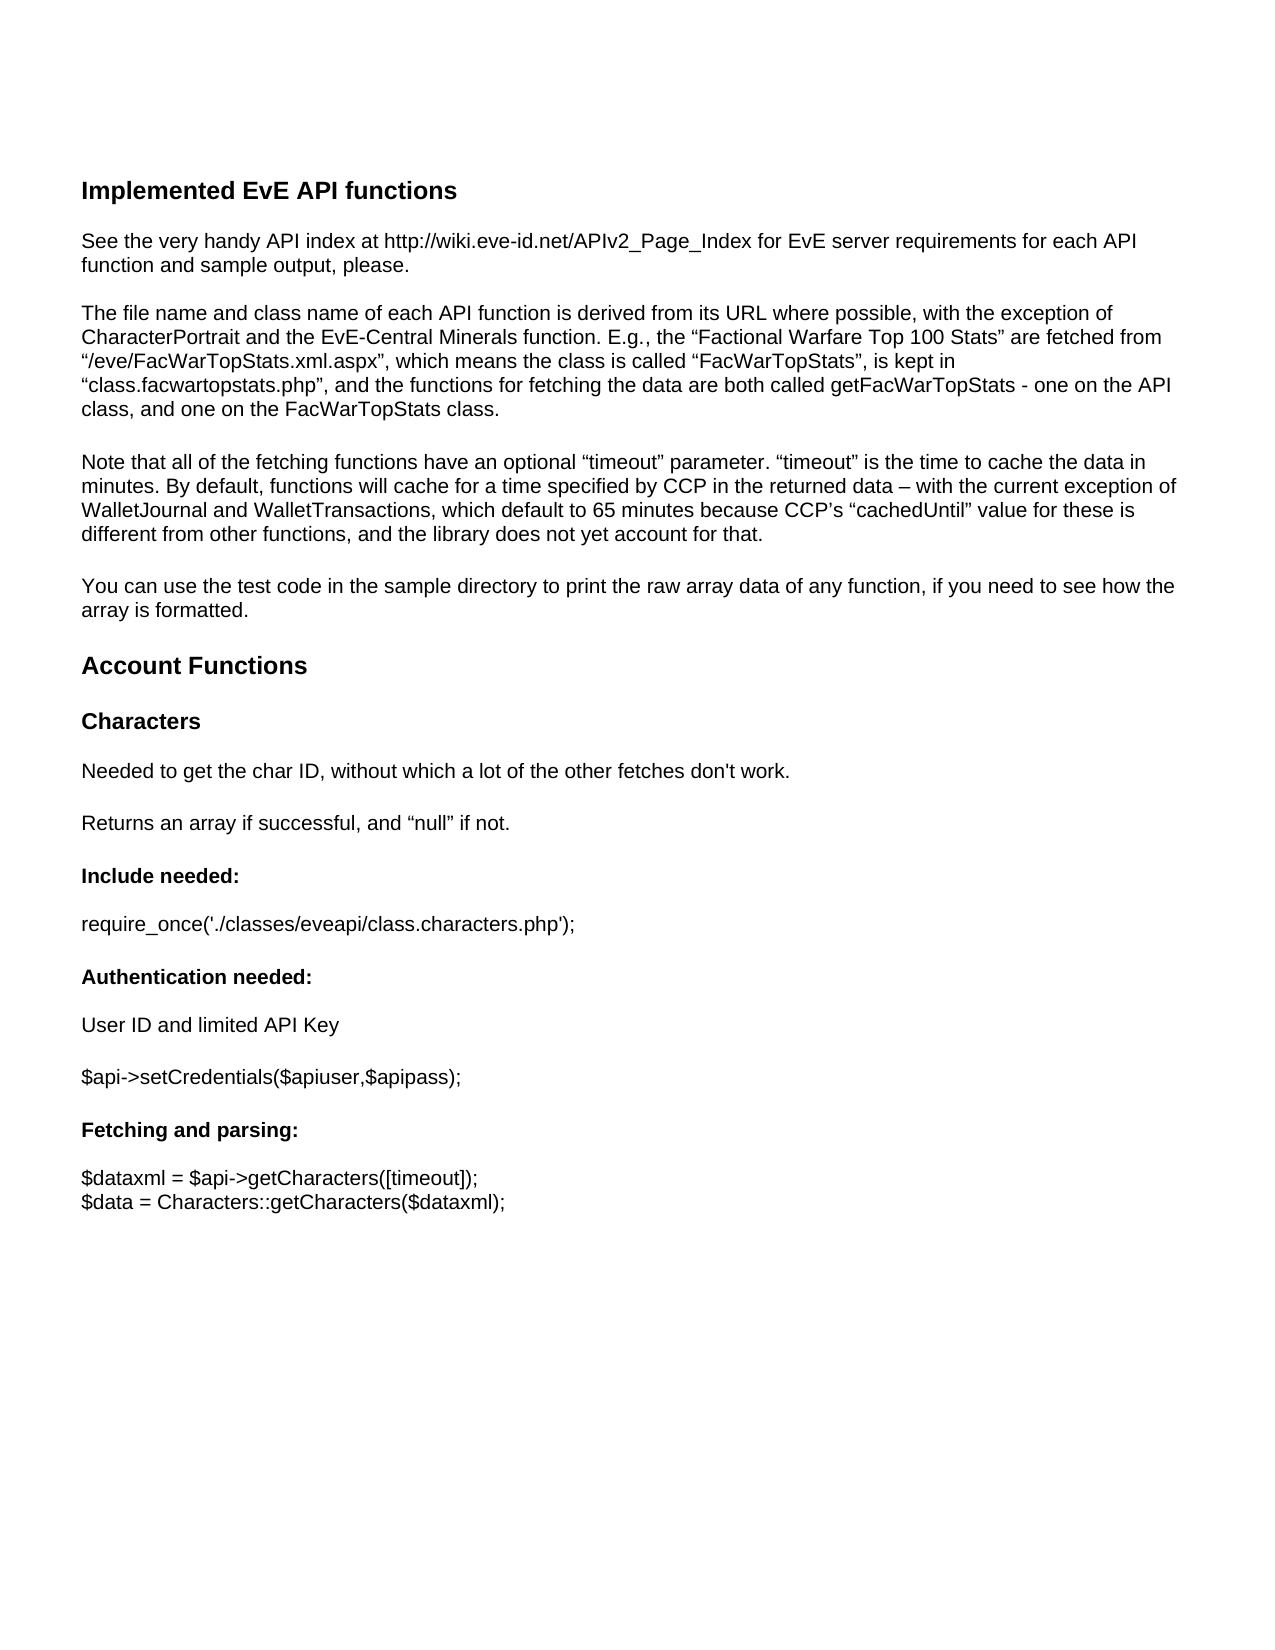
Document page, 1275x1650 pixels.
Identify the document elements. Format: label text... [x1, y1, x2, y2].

text $dataxml = $api->getCharacters([timeout]); [81, 1166, 1198, 1190]
text You can use the test code in the sample directory to print the raw array data of any function, if you need to see how the array is formatted. [81, 574, 1198, 622]
text Fetching and parsing: [81, 1118, 1198, 1142]
text Note that all of the fetching functions have an optional “timeout” parameter. “timeout” is the time to cache the data in minutes. By default, functions will cache for a time specified by CCP in the returned data – with the current exception of WalletJournal and WalletTransactions, which default to 65 minutes because CCP’s “cachedUntil” value for these is different from other functions, and the library does not yet account for that. [81, 449, 1198, 545]
text Characters [81, 708, 1198, 734]
text Include needed: [81, 864, 1198, 888]
text Implemented EvE API functions [81, 176, 1198, 205]
text Returns an array if successful, and “null” if not. [81, 811, 1198, 835]
text See the very handy API index at http://wiki.eve-id.net/APIv2_Page_Index for EvE server requirements for each API function and sample output, please. [81, 229, 1198, 277]
text Authentication needed: [81, 964, 1198, 988]
text $data = Characters::getCharacters($dataxml); [81, 1190, 1198, 1214]
text require_once('./classes/eveapi/class.characters.php'); [81, 912, 1198, 936]
text Needed to get the char ID, without which a lot of the other fetches don't work. [81, 758, 1198, 782]
text The file name and class name of each API function is derived from its URL where possible, with the exception of CharacterPortrait and the EvE-Central Minerals function. E.g., the “Factional Warfare Top 100 Stats” are fetched from “/eve/FacWarTopStats.xml.aspx”, which means the class is called “FacWarTopStats”, is kept in “class.facwartopstats.php”, and the functions for fetching the data are both called getFacWarTopStats - one on the API class, and one on the FacWarTopStats class. [81, 301, 1198, 421]
text Account Functions [81, 651, 1198, 679]
text User ID and limited API Key [81, 1012, 1198, 1036]
text $api->setCredentials($apiuser,$apipass); [81, 1065, 1198, 1089]
